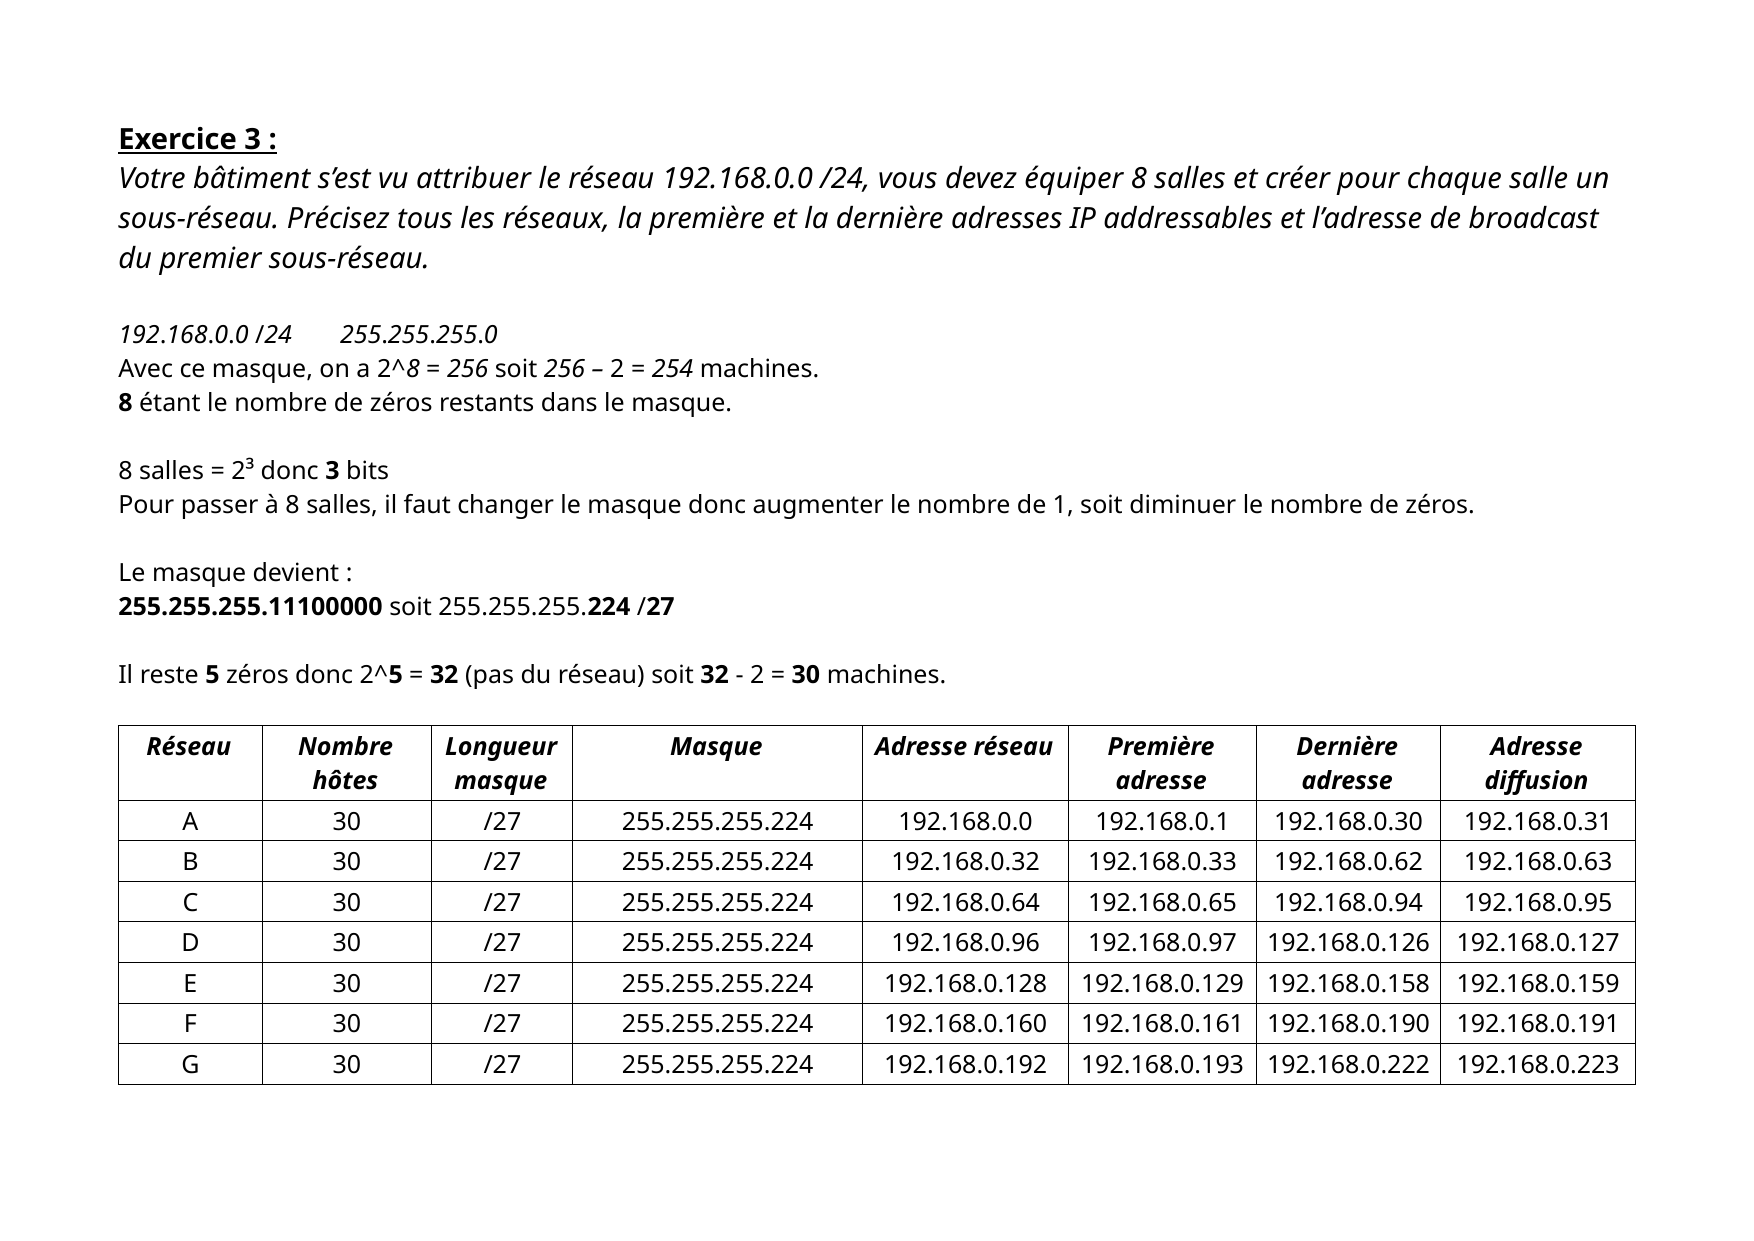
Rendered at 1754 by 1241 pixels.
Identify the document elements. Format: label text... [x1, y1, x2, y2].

table_cell B [119, 841, 262, 881]
table_cell 30 [263, 1044, 431, 1083]
table_cell 255.255.255.224 [573, 1044, 862, 1083]
table_cell 255.255.255.224 [573, 801, 862, 840]
table_cell 192.168.0.193 [1069, 1044, 1256, 1083]
table_cell 192.168.0.32 [863, 841, 1068, 881]
table_cell G [119, 1044, 262, 1083]
table_cell 192.168.0.128 [863, 963, 1068, 1002]
table_cell 192.168.0.192 [863, 1044, 1068, 1083]
text Il reste 5 zéros donc 2^5 = 32 (pas du réseau) soit 32 - 2 = 30 machines. [118, 657, 1636, 691]
table_cell /27 [432, 882, 572, 921]
table_cell 255.255.255.224 [573, 922, 862, 962]
table_header Masque [573, 726, 862, 800]
table_cell 192.168.0.95 [1441, 882, 1635, 921]
table_cell A [119, 801, 262, 840]
table_header Longueur masque [432, 726, 572, 800]
table_header Adresse diffusion [1441, 726, 1635, 800]
table_cell C [119, 882, 262, 921]
table_cell 192.168.0.160 [863, 1004, 1068, 1043]
table_cell 192.168.0.190 [1257, 1004, 1440, 1043]
table_cell 192.168.0.1 [1069, 801, 1256, 840]
text Exercice 3 : [118, 118, 1636, 158]
table_header Première adresse [1069, 726, 1256, 800]
table_header Nombre hôtes [263, 726, 431, 800]
table_cell 192.168.0.0 [863, 801, 1068, 840]
table_cell 192.168.0.191 [1441, 1004, 1635, 1043]
table_cell 192.168.0.222 [1257, 1044, 1440, 1083]
table_cell 192.168.0.127 [1441, 922, 1635, 962]
text 8 étant le nombre de zéros restants dans le masque. [118, 385, 1636, 419]
table_cell /27 [432, 963, 572, 1002]
text 255.255.255.11100000 soit 255.255.255.224 /27 [118, 589, 1636, 623]
table_cell 30 [263, 882, 431, 921]
table_cell E [119, 963, 262, 1002]
table_cell 30 [263, 801, 431, 840]
table_cell 192.168.0.159 [1441, 963, 1635, 1002]
table_cell 255.255.255.224 [573, 963, 862, 1002]
table_cell 255.255.255.224 [573, 882, 862, 921]
table_cell 255.255.255.224 [573, 841, 862, 881]
table_cell 192.168.0.129 [1069, 963, 1256, 1002]
table_cell 30 [263, 922, 431, 962]
text Votre bâtiment s’est vu attribuer le réseau 192.168.0.0 /24, vous devez équiper 8 salles et créer pour chaque salle un sous-réseau. Précisez tous les réseaux, la première et la dernière adresses IP addressables et l’adresse de broadcast du premier sous-réseau. [118, 158, 1636, 277]
table_header Dernière adresse [1257, 726, 1440, 800]
table_cell 30 [263, 963, 431, 1002]
text Le masque devient : [118, 555, 1636, 589]
table_cell 255.255.255.224 [573, 1004, 862, 1043]
table_cell 192.168.0.96 [863, 922, 1068, 962]
text 8 salles = 2³ donc 3 bits [118, 453, 1636, 487]
text 192.168.0.0 /24 255.255.255.0 [118, 317, 1636, 351]
table_cell /27 [432, 1004, 572, 1043]
table_cell 192.168.0.158 [1257, 963, 1440, 1002]
table_cell 192.168.0.64 [863, 882, 1068, 921]
table_cell /27 [432, 1044, 572, 1083]
text Avec ce masque, on a 2^8 = 256 soit 256 – 2 = 254 machines. [118, 351, 1636, 385]
table_cell 30 [263, 841, 431, 881]
table_cell /27 [432, 841, 572, 881]
table_header Adresse réseau [863, 726, 1068, 800]
table_cell /27 [432, 801, 572, 840]
table_cell D [119, 922, 262, 962]
table_cell 192.168.0.94 [1257, 882, 1440, 921]
table_cell F [119, 1004, 262, 1043]
table_cell 192.168.0.97 [1069, 922, 1256, 962]
table_cell 192.168.0.223 [1441, 1044, 1635, 1083]
table_cell 192.168.0.65 [1069, 882, 1256, 921]
table_cell /27 [432, 922, 572, 962]
table_cell 30 [263, 1004, 431, 1043]
table_cell 192.168.0.33 [1069, 841, 1256, 881]
table_cell 192.168.0.161 [1069, 1004, 1256, 1043]
table_cell 192.168.0.31 [1441, 801, 1635, 840]
table_header Réseau [119, 726, 262, 800]
table_cell 192.168.0.62 [1257, 841, 1440, 881]
table_cell 192.168.0.126 [1257, 922, 1440, 962]
text Pour passer à 8 salles, il faut changer le masque donc augmenter le nombre de 1, soit diminuer le nombre de zéros. [118, 487, 1636, 521]
table_cell 192.168.0.63 [1441, 841, 1635, 881]
table_cell 192.168.0.30 [1257, 801, 1440, 840]
